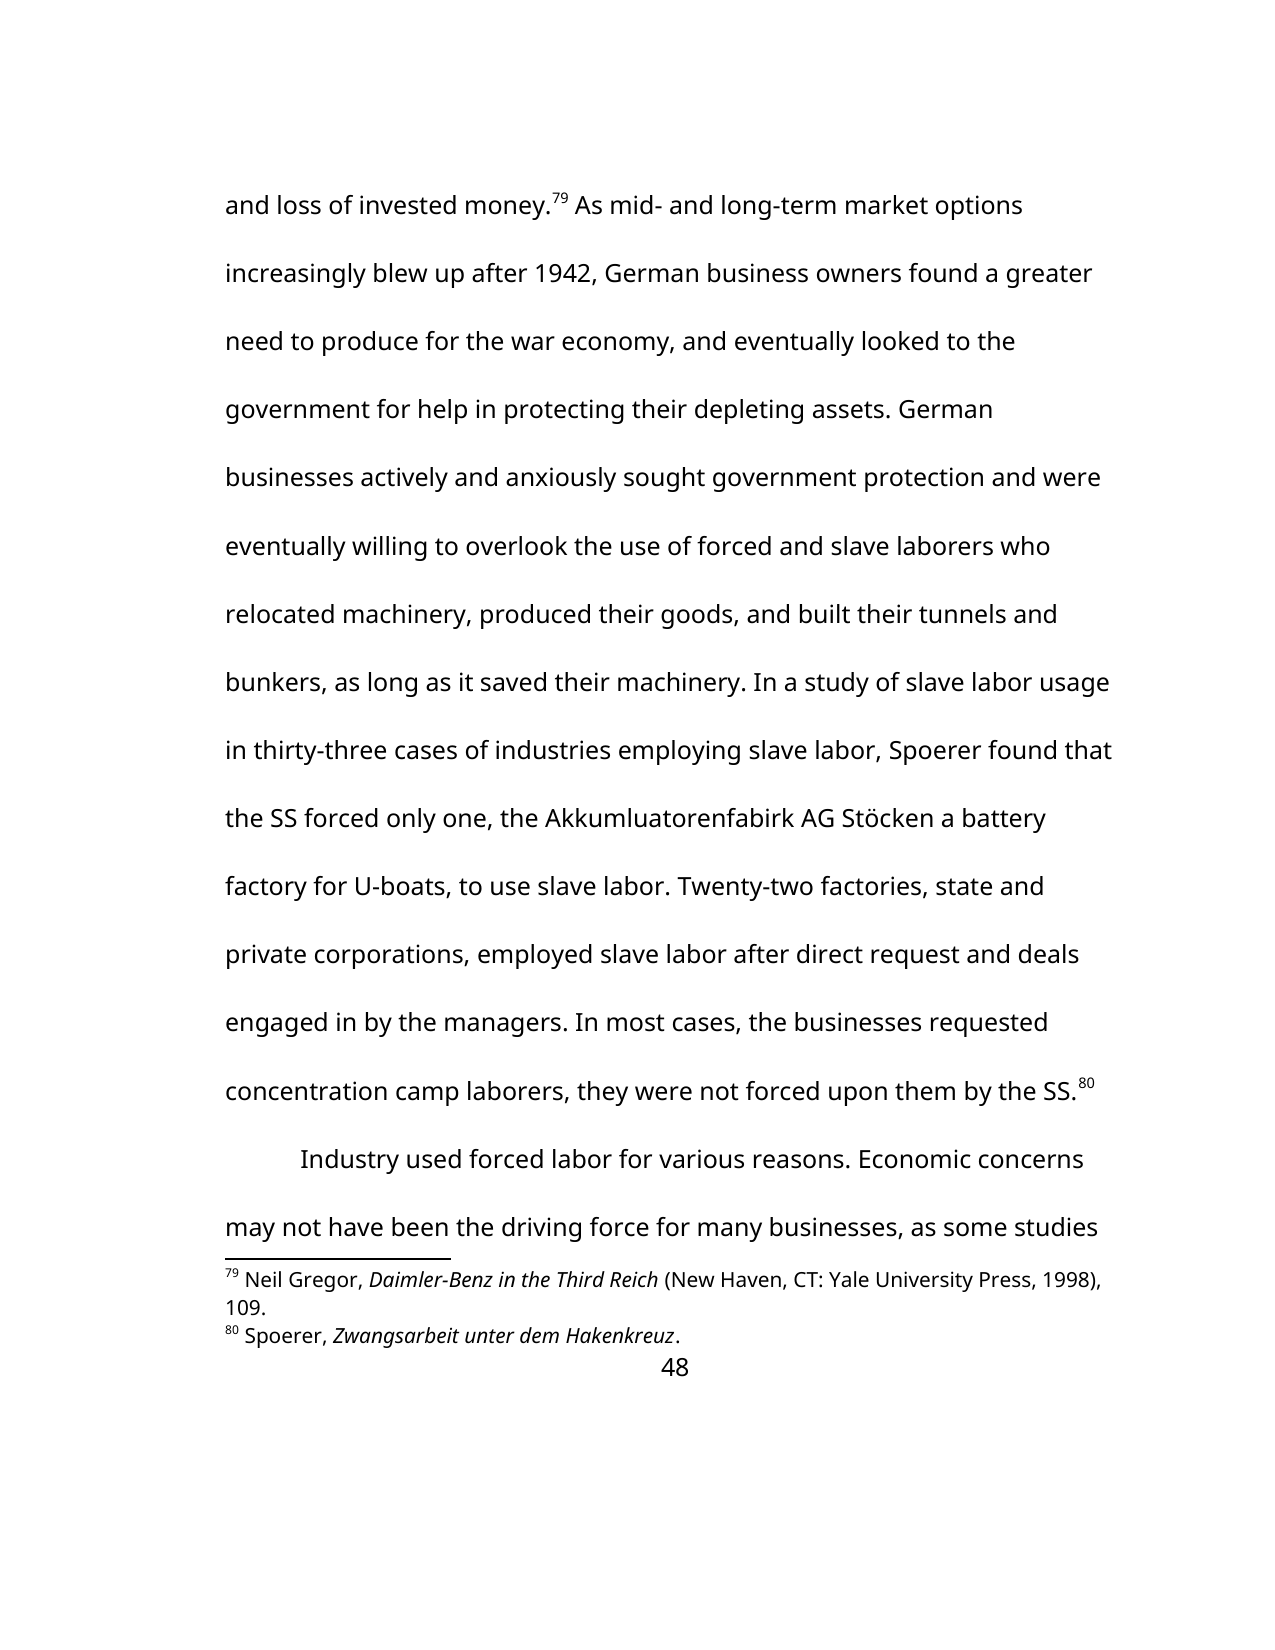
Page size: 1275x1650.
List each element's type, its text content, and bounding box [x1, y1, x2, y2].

text Neil Gregor, Daimler-Benz in the Third Reich (New Haven, CT: Yale University Press, 1998), 109. [225, 1265, 1125, 1322]
text Spoerer, Zwangsarbeit unter dem Hakenkreuz. [225, 1322, 1125, 1350]
text and loss of invested money. As mid- and long-term market options increasingly blew up after 1942, German business owners found a greater need to produce for the war economy, and eventually looked to the government for help in protecting their depleting assets. German businesses actively and anxiously sought government protection and were eventually willing to overlook the use of forced and slave laborers who relocated machinery, produced their goods, and built their tunnels and bunkers, as long as it saved their machinery. In a study of slave labor usage in thirty-three cases of industries employing slave labor, Spoerer found that the SS forced only one, the Akkumluatorenfabirk AG Stöcken a battery factory for U-boats, to use slave labor. Twenty-two factories, state and private corporations, employed slave labor after direct request and deals engaged in by the managers. In most cases, the businesses requested concentration camp laborers, they were not forced upon them by the SS. [225, 187, 1125, 1107]
text Industry used forced labor for various reasons. Economic concerns may not have been the driving force for many businesses, as some studies [225, 1141, 1125, 1243]
